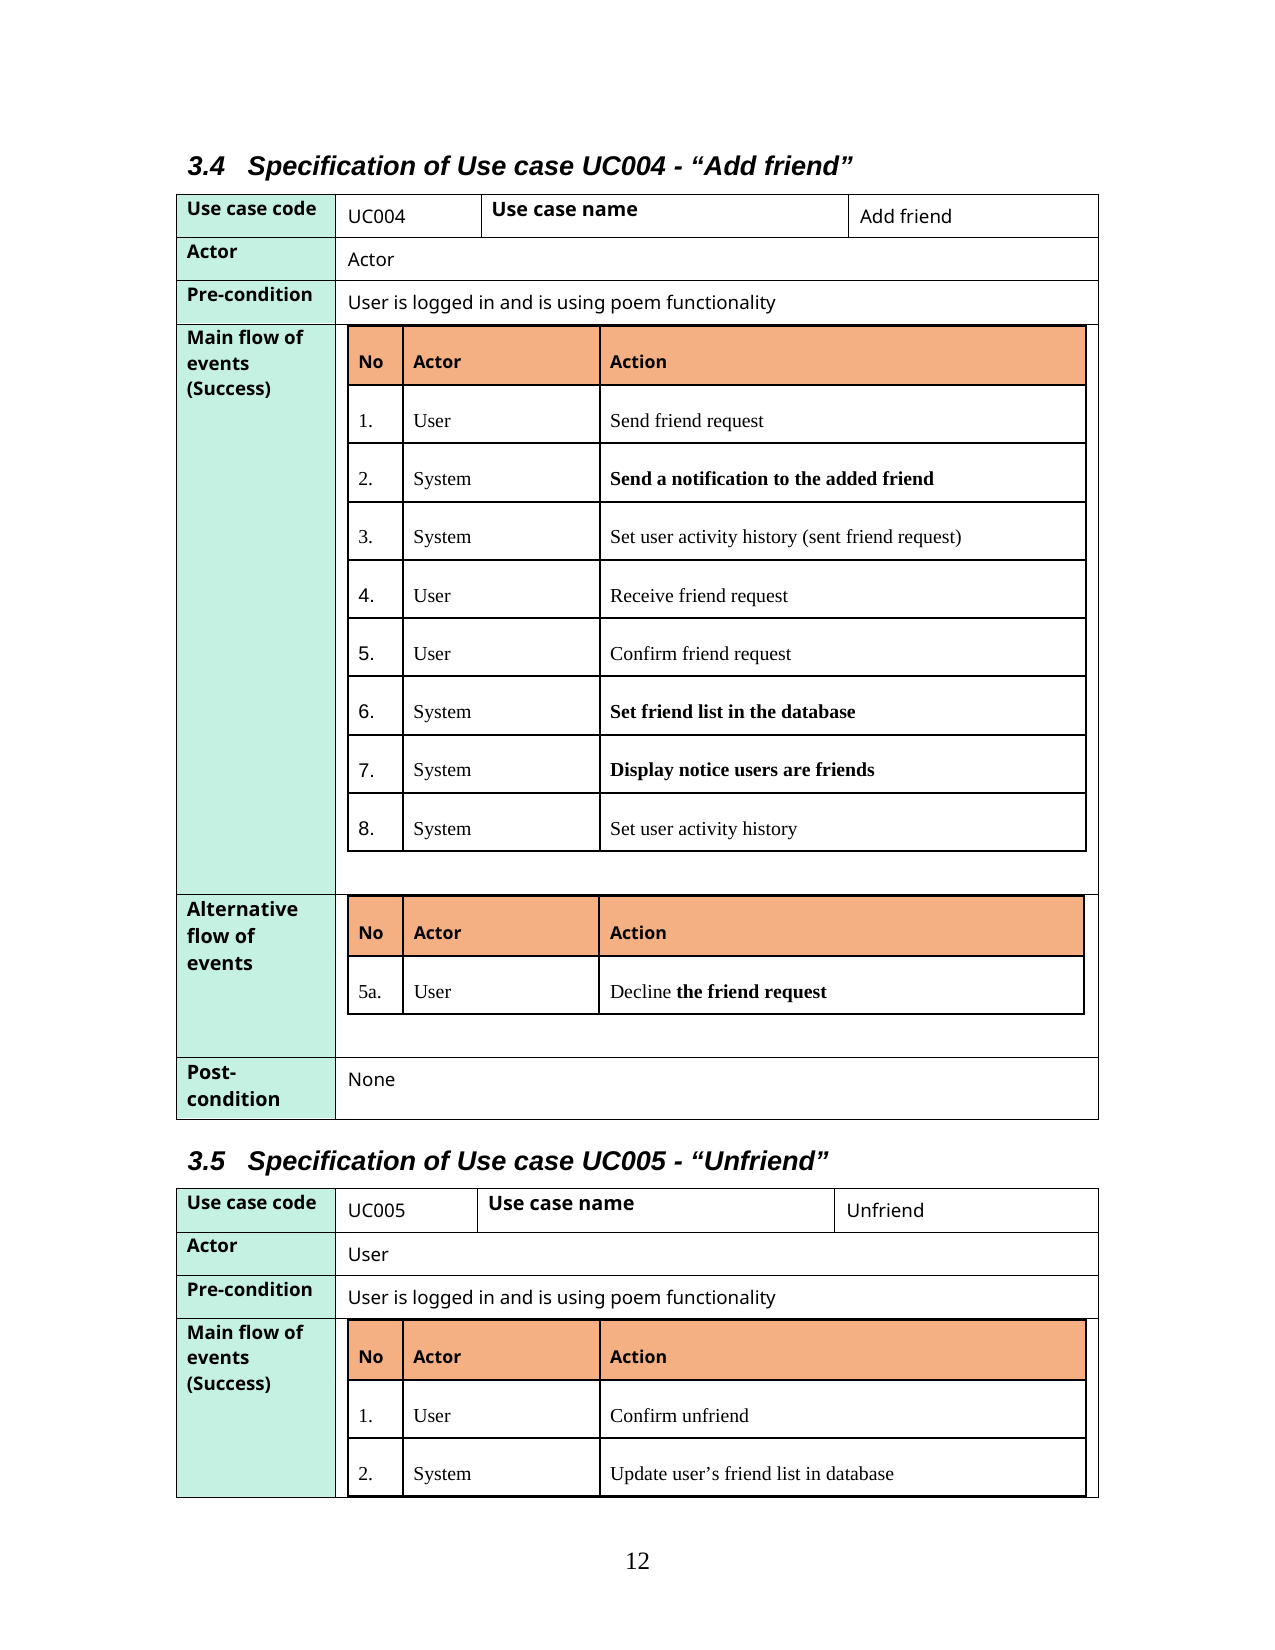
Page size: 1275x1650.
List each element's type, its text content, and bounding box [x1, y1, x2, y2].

table_cell Set user activity history [601, 794, 1085, 850]
table_cell None [336, 1058, 1098, 1118]
table_header No [349, 897, 402, 955]
table_cell 1. [349, 1381, 402, 1437]
table_header No [349, 327, 402, 384]
table_cell Main flow of events (Success) [177, 325, 335, 894]
table_header Unfriend [835, 1189, 1098, 1232]
table_cell System [404, 736, 599, 792]
table_header Actor [404, 897, 598, 955]
table_cell Pre-condition [177, 281, 335, 323]
table_cell [336, 1319, 347, 1497]
table_cell System [404, 677, 599, 733]
table_cell Alternative flow of events [177, 895, 335, 1057]
subtitle Specification of Use case UC005 - “Unfriend” [187, 1144, 1087, 1176]
table_header Add friend [849, 195, 1098, 237]
table_header Use case name [482, 195, 848, 237]
table_cell 8. [349, 794, 402, 850]
table_header Action [601, 1321, 1085, 1379]
subtitle Specification of Use case UC004 - “Add friend” [187, 150, 1087, 181]
table_cell System [404, 444, 599, 501]
table_cell User [404, 619, 599, 675]
table_cell Main flow of events (Success) [177, 1319, 335, 1497]
table_header Use case name [478, 1189, 834, 1232]
table_cell User [404, 1381, 599, 1437]
table_cell 5a. [349, 957, 402, 1013]
table_header Actor [404, 1321, 599, 1379]
table_cell Pre-condition [177, 1276, 335, 1318]
table_cell Post-condition [177, 1058, 335, 1118]
table_cell 2. [349, 1439, 402, 1495]
table_cell Actor [336, 238, 1098, 280]
table_header Actor [404, 327, 599, 384]
table_cell System [404, 794, 599, 850]
table_cell Receive friend request [601, 561, 1085, 617]
table_cell [336, 895, 1098, 1057]
table_cell 5. [349, 619, 402, 675]
table_cell Confirm friend request [601, 619, 1085, 675]
table_cell 4. [349, 561, 402, 617]
table_cell User is logged in and is using poem functionality [336, 1276, 1098, 1318]
table_header Use case code [177, 195, 335, 237]
table_cell Display notice users are friends [601, 736, 1085, 792]
table_cell 7. [349, 736, 402, 792]
table_cell 6. [349, 677, 402, 733]
table_cell 2. [349, 444, 402, 501]
table_cell User [404, 957, 598, 1013]
table_cell Send friend request [601, 386, 1085, 442]
table_header Action [600, 897, 1083, 955]
table_cell User [404, 386, 599, 442]
table_header UC005 [336, 1189, 477, 1232]
table_cell System [404, 503, 599, 559]
table_cell Update user’s friend list in database [601, 1439, 1085, 1495]
table_cell User [336, 1233, 1098, 1275]
table_cell User is logged in and is using poem functionality [336, 281, 1098, 323]
table_cell Decline the friend request [600, 957, 1083, 1013]
table_cell System [404, 1439, 599, 1495]
table_cell User [404, 561, 599, 617]
table_header UC004 [336, 195, 481, 237]
table_cell [336, 325, 1098, 894]
table_cell Actor [177, 238, 335, 280]
table_header Use case code [177, 1189, 335, 1232]
table_cell 1. [349, 386, 402, 442]
table_cell Send a notification to the added friend [601, 444, 1085, 501]
table_header Action [601, 327, 1085, 384]
table_cell [1087, 1319, 1098, 1497]
table_cell Set user activity history (sent friend request) [601, 503, 1085, 559]
table_cell Actor [177, 1233, 335, 1275]
table_cell Confirm unfriend [601, 1381, 1085, 1437]
table_cell 3. [349, 503, 402, 559]
table_cell Set friend list in the database [601, 677, 1085, 733]
table_header No [349, 1321, 402, 1379]
